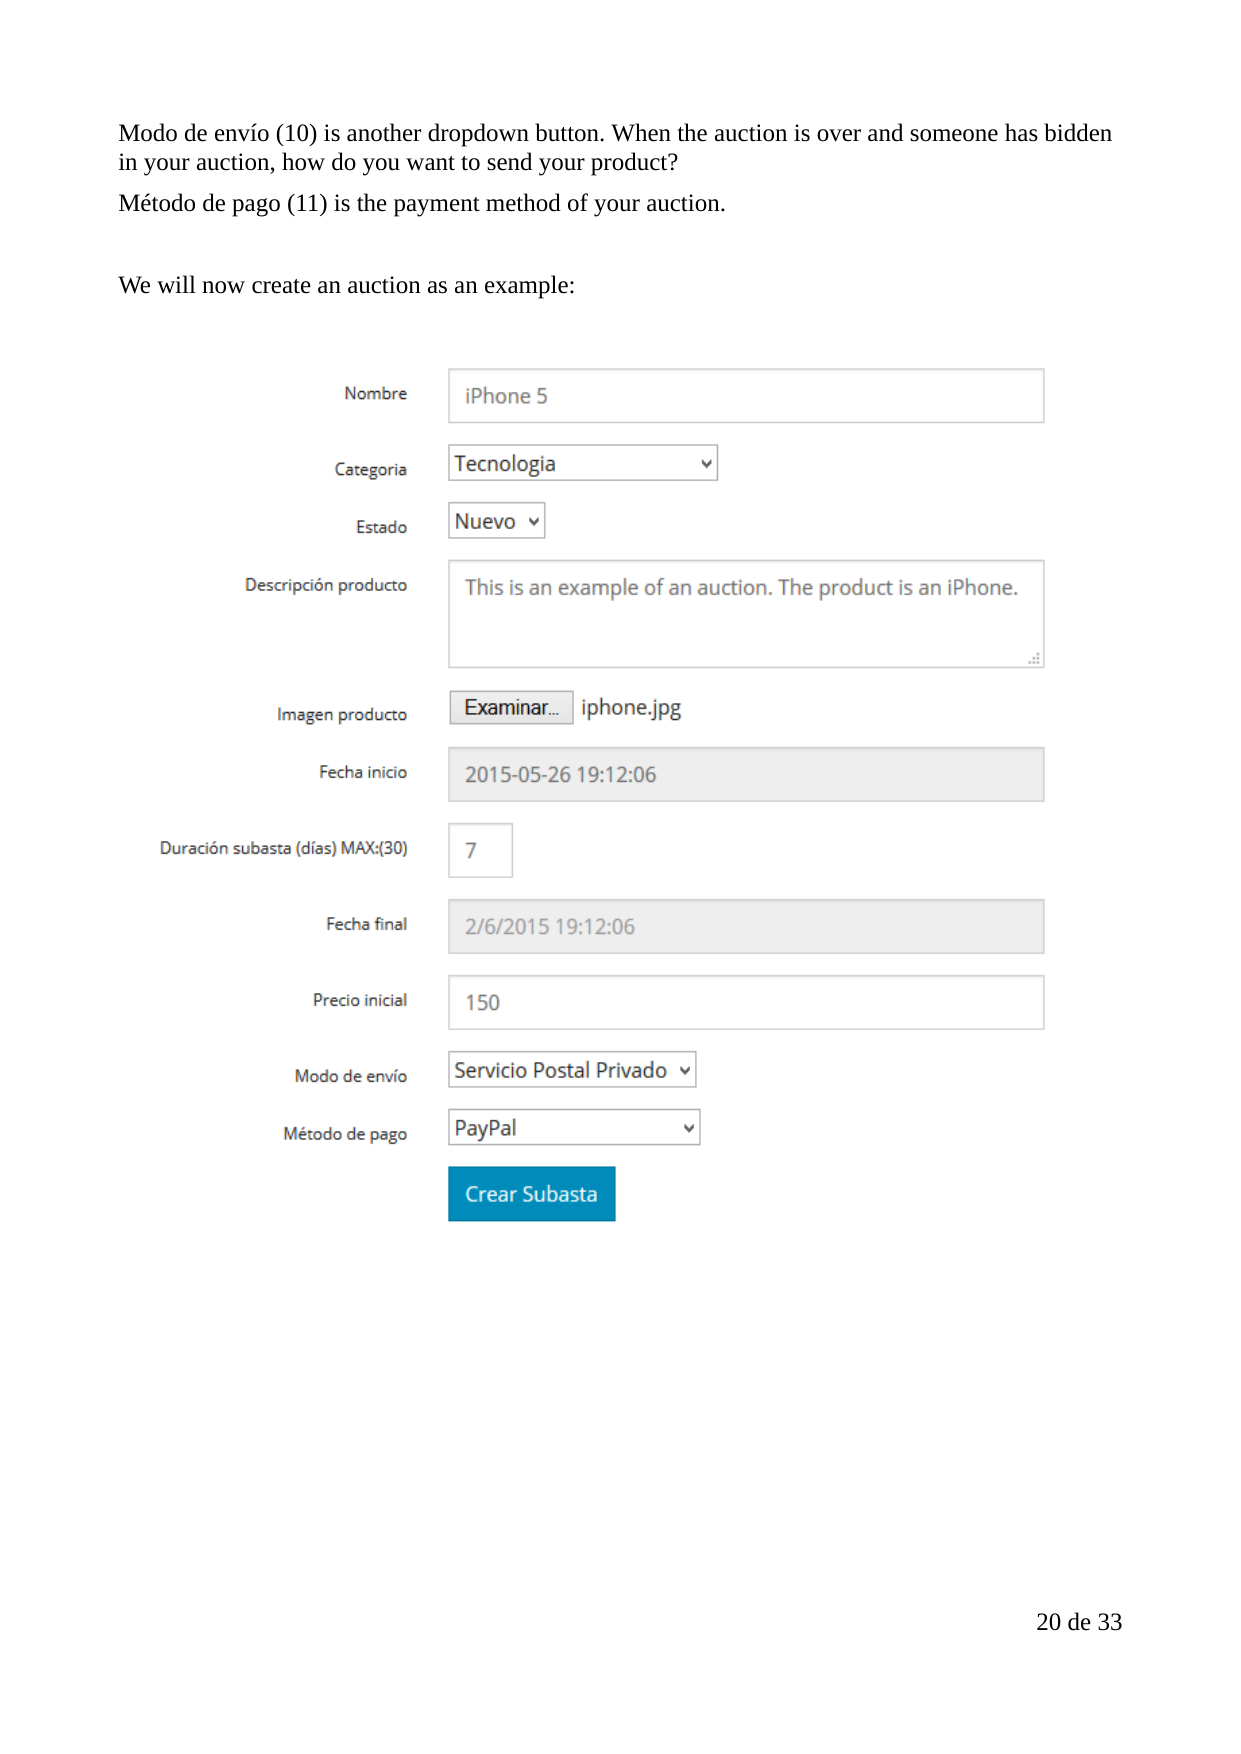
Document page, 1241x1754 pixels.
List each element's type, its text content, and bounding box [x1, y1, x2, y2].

text Método de pago (11) is the payment method of your auction. [118, 188, 1122, 217]
text We will now create an auction as an example: [118, 271, 1122, 299]
text Modo de envío (10) is another dropdown button. When the auction is over and someone has bidden in your auction, how do you want to send your product? [118, 118, 1122, 176]
